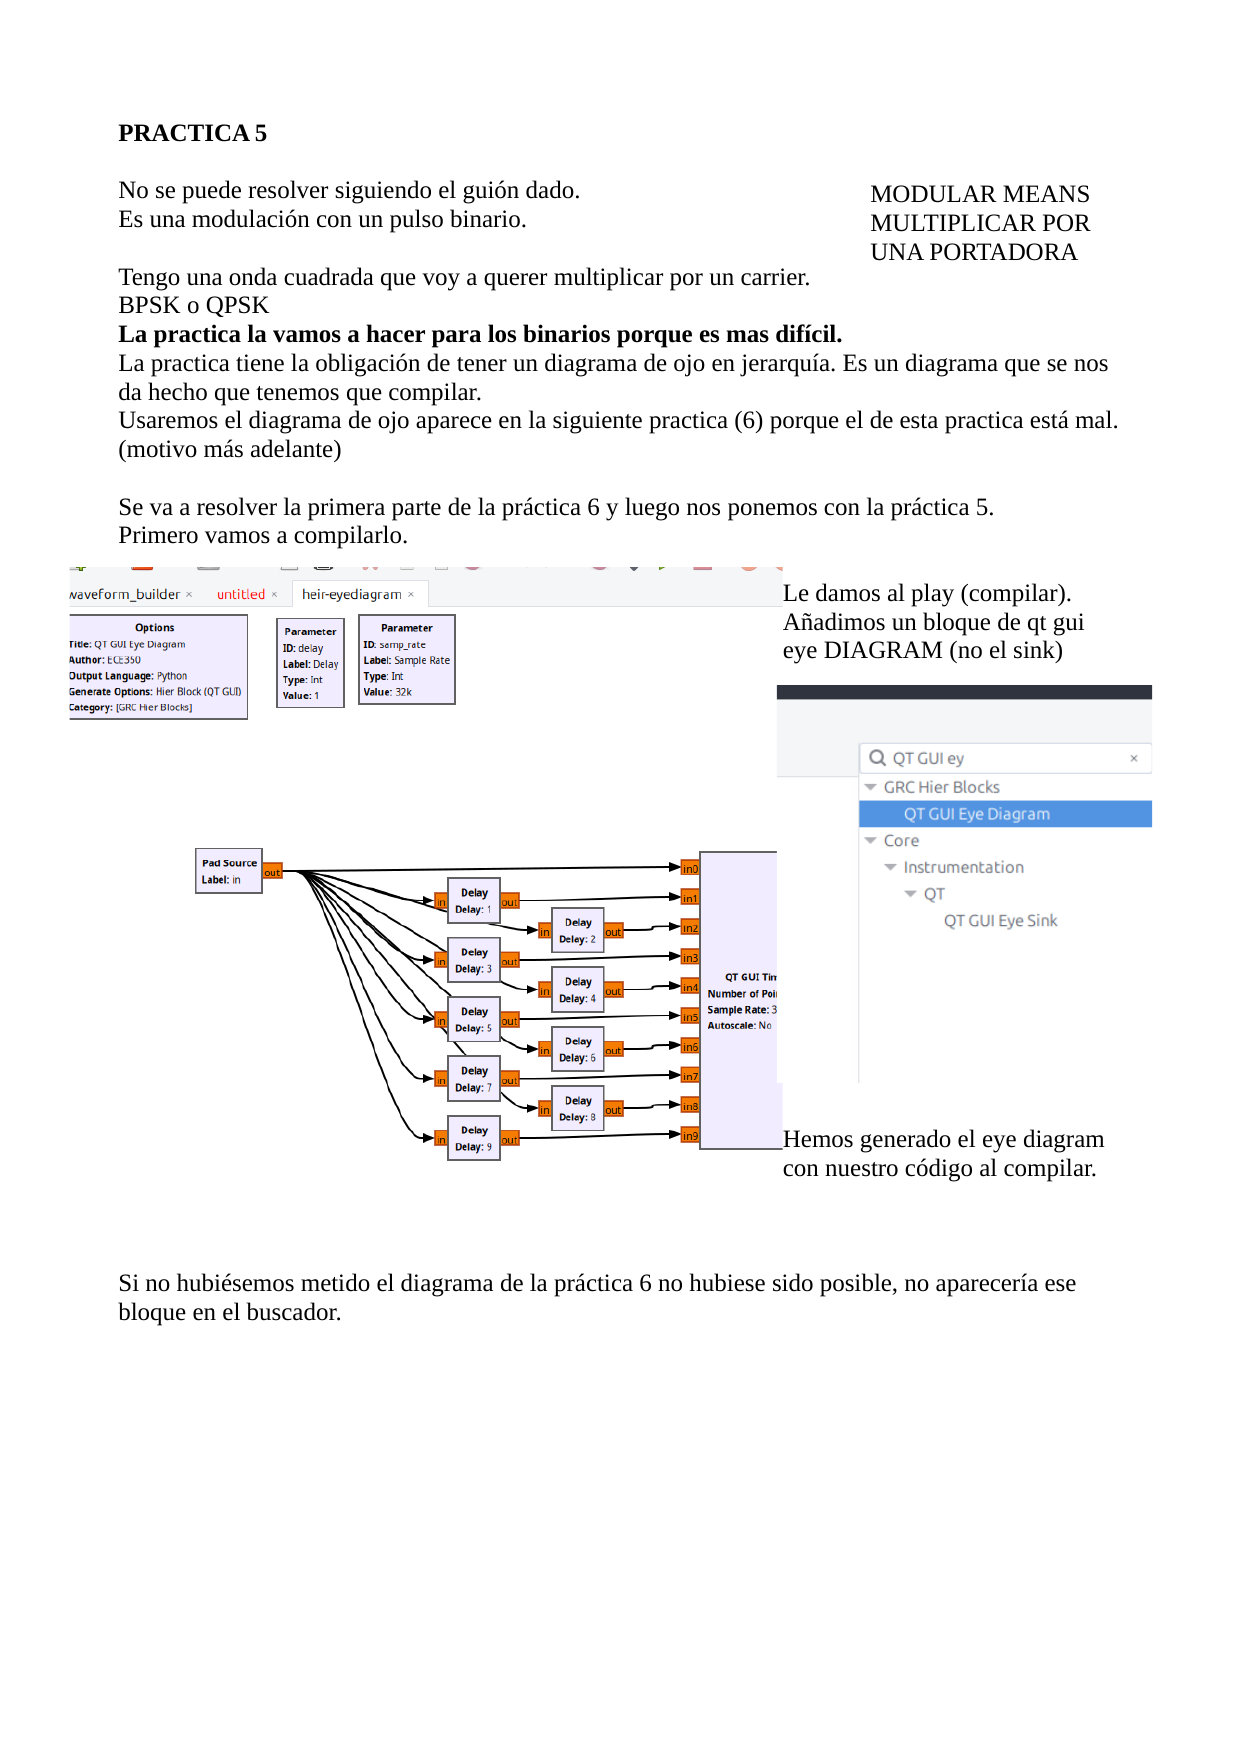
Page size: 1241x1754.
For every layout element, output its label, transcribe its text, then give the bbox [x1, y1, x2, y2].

text Si no hubiésemos metido el diagrama de la práctica 6 no hubiese sido posible, no aparecería ese bloque en el buscador. [118, 1268, 1122, 1326]
text Es una modulación con un pulso binario. [118, 204, 1122, 233]
text Usaremos el diagrama de ojo aparece en la siguiente practica (6) porque el de esta practica está mal.(motivo más adelante) [118, 406, 1122, 463]
text No se puede resolver siguiendo el guión dado. [118, 176, 1122, 204]
text Hemos generado el eye diagram con nuestro código al compilar. [783, 1124, 1122, 1182]
text BPSK o QPSK [118, 291, 1122, 319]
text Tengo una onda cuadrada que voy a querer multiplicar por un carrier. [118, 262, 1122, 291]
text Se va a resolver la primera parte de la práctica 6 y luego nos ponemos con la práctica 5. [118, 492, 1122, 521]
text Añadimos un bloque de qt gui eye DIAGRAM (no el sink) [783, 607, 1122, 664]
text La practica tiene la obligación de tener un diagrama de ojo en jerarquía. Es un diagrama que se nos da hecho que tenemos que compilar. [118, 348, 1122, 406]
text Primero vamos a compilarlo. [118, 521, 1122, 549]
text La practica la vamos a hacer para los binarios porque es mas difícil. [118, 319, 1122, 348]
text PRACTICA 5 [118, 118, 1122, 147]
text Le damos al play (compilar). [783, 578, 1122, 607]
picture [69, 567, 1153, 1246]
